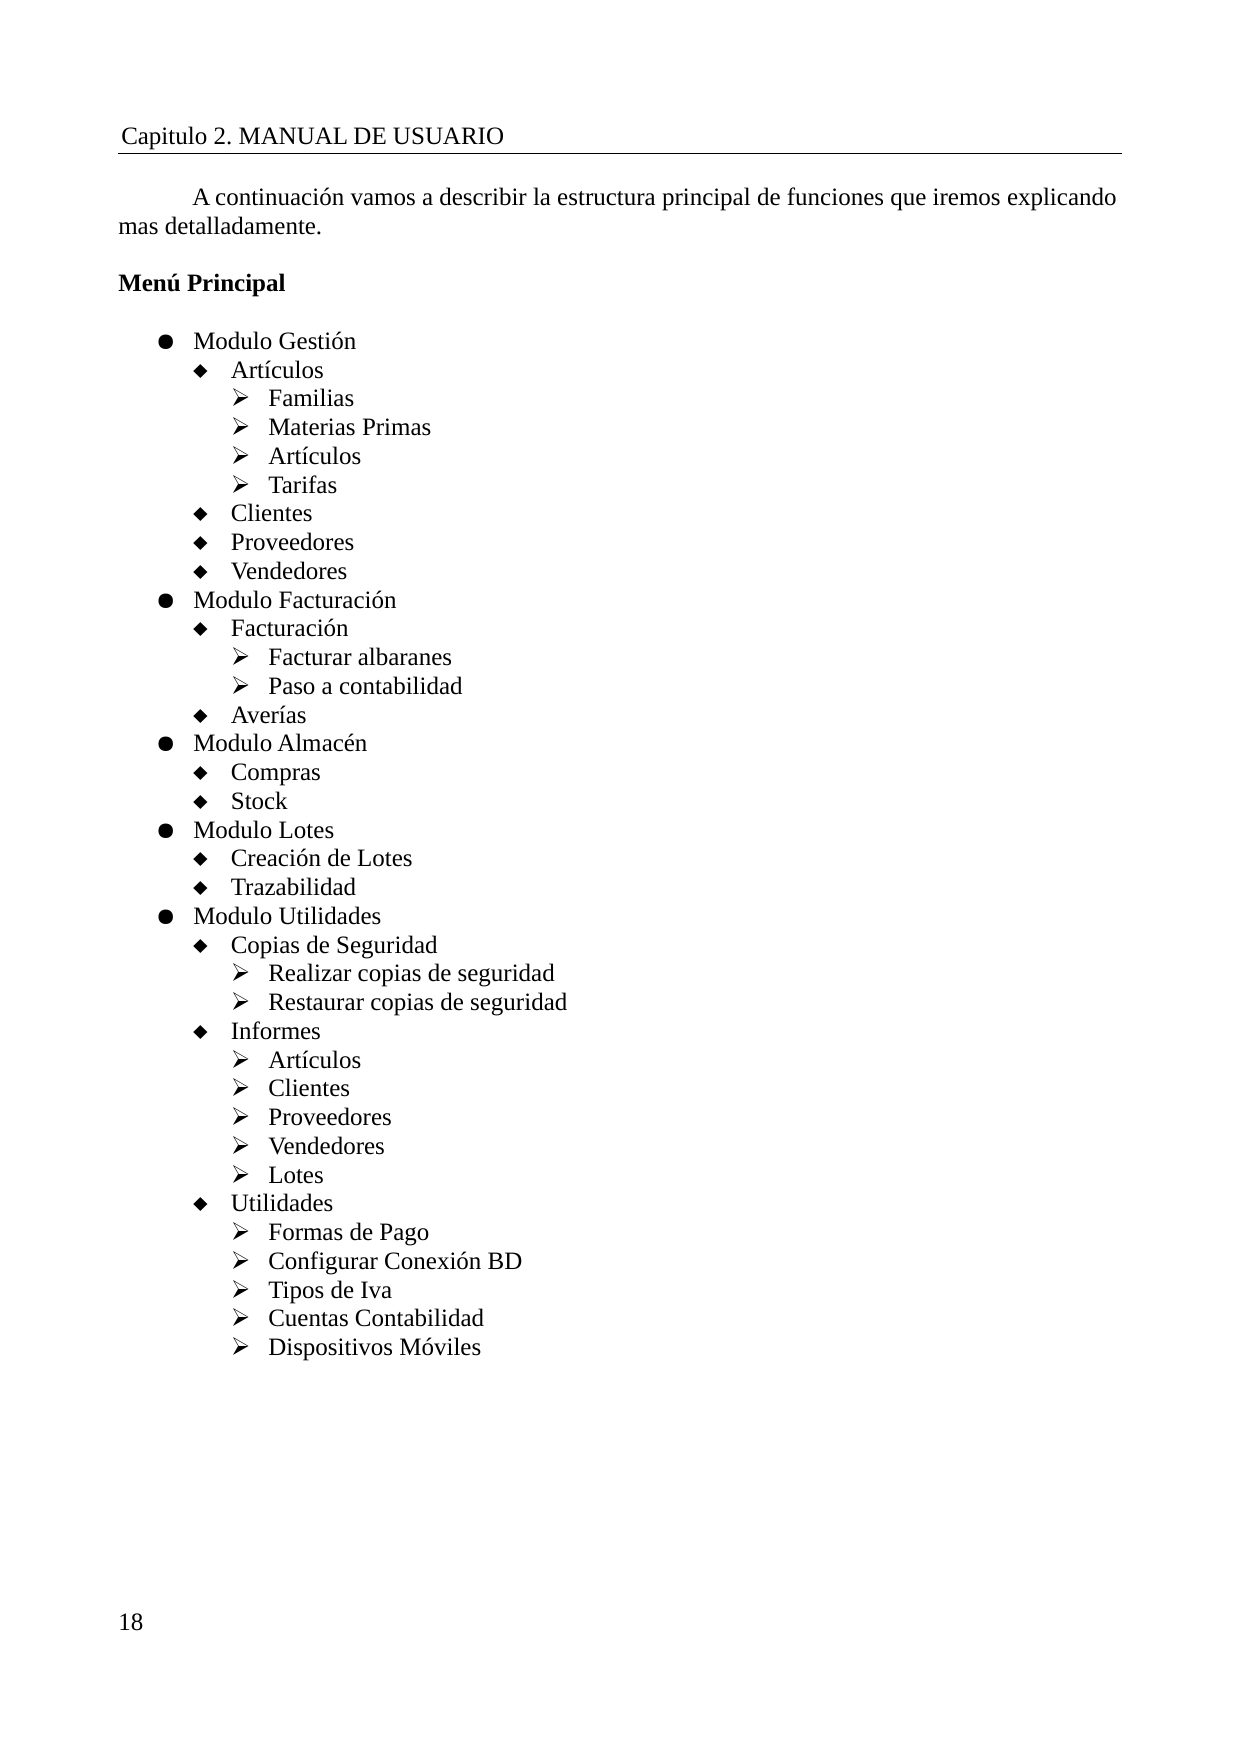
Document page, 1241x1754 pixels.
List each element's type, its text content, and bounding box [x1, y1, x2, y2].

list Creación de Lotes [193, 843, 1122, 872]
list Modulo Facturación [156, 585, 1122, 613]
list Clientes [193, 498, 1122, 527]
list Facturar albaranes [231, 642, 1122, 671]
list Materias Primas [231, 412, 1122, 441]
list Configurar Conexión BD [231, 1246, 1122, 1275]
text A continuación vamos a describir la estructura principal de funciones que iremos explicando mas detalladamente. [118, 182, 1122, 240]
list Vendedores [231, 1131, 1122, 1160]
list Proveedores [231, 1102, 1122, 1131]
list Copias de Seguridad [193, 930, 1122, 958]
list Trazabilidad [193, 872, 1122, 901]
list Modulo Utilidades [156, 901, 1122, 930]
list Cuentas Contabilidad [231, 1303, 1122, 1332]
list Compras [193, 757, 1122, 786]
text Menú Principal [118, 268, 1122, 297]
list Familias [231, 383, 1122, 412]
list Paso a contabilidad [231, 671, 1122, 700]
list Artículos [231, 1045, 1122, 1073]
list Proveedores [193, 527, 1122, 556]
list Modulo Lotes [156, 815, 1122, 843]
list Averías [193, 700, 1122, 728]
list Realizar copias de seguridad [231, 958, 1122, 987]
list Restaurar copias de seguridad [231, 987, 1122, 1016]
list Artículos [193, 355, 1122, 383]
list Modulo Almacén [156, 728, 1122, 757]
list Dispositivos Móviles [231, 1332, 1122, 1361]
list Clientes [231, 1073, 1122, 1102]
list Formas de Pago [231, 1217, 1122, 1246]
list Vendedores [193, 556, 1122, 585]
list Facturación [193, 613, 1122, 642]
list Stock [193, 786, 1122, 815]
list Tipos de Iva [231, 1275, 1122, 1303]
list Tarifas [231, 470, 1122, 498]
list Informes [193, 1016, 1122, 1045]
list Artículos [231, 441, 1122, 470]
list Utilidades [193, 1188, 1122, 1217]
list Modulo Gestión [156, 326, 1122, 355]
list Lotes [231, 1160, 1122, 1188]
